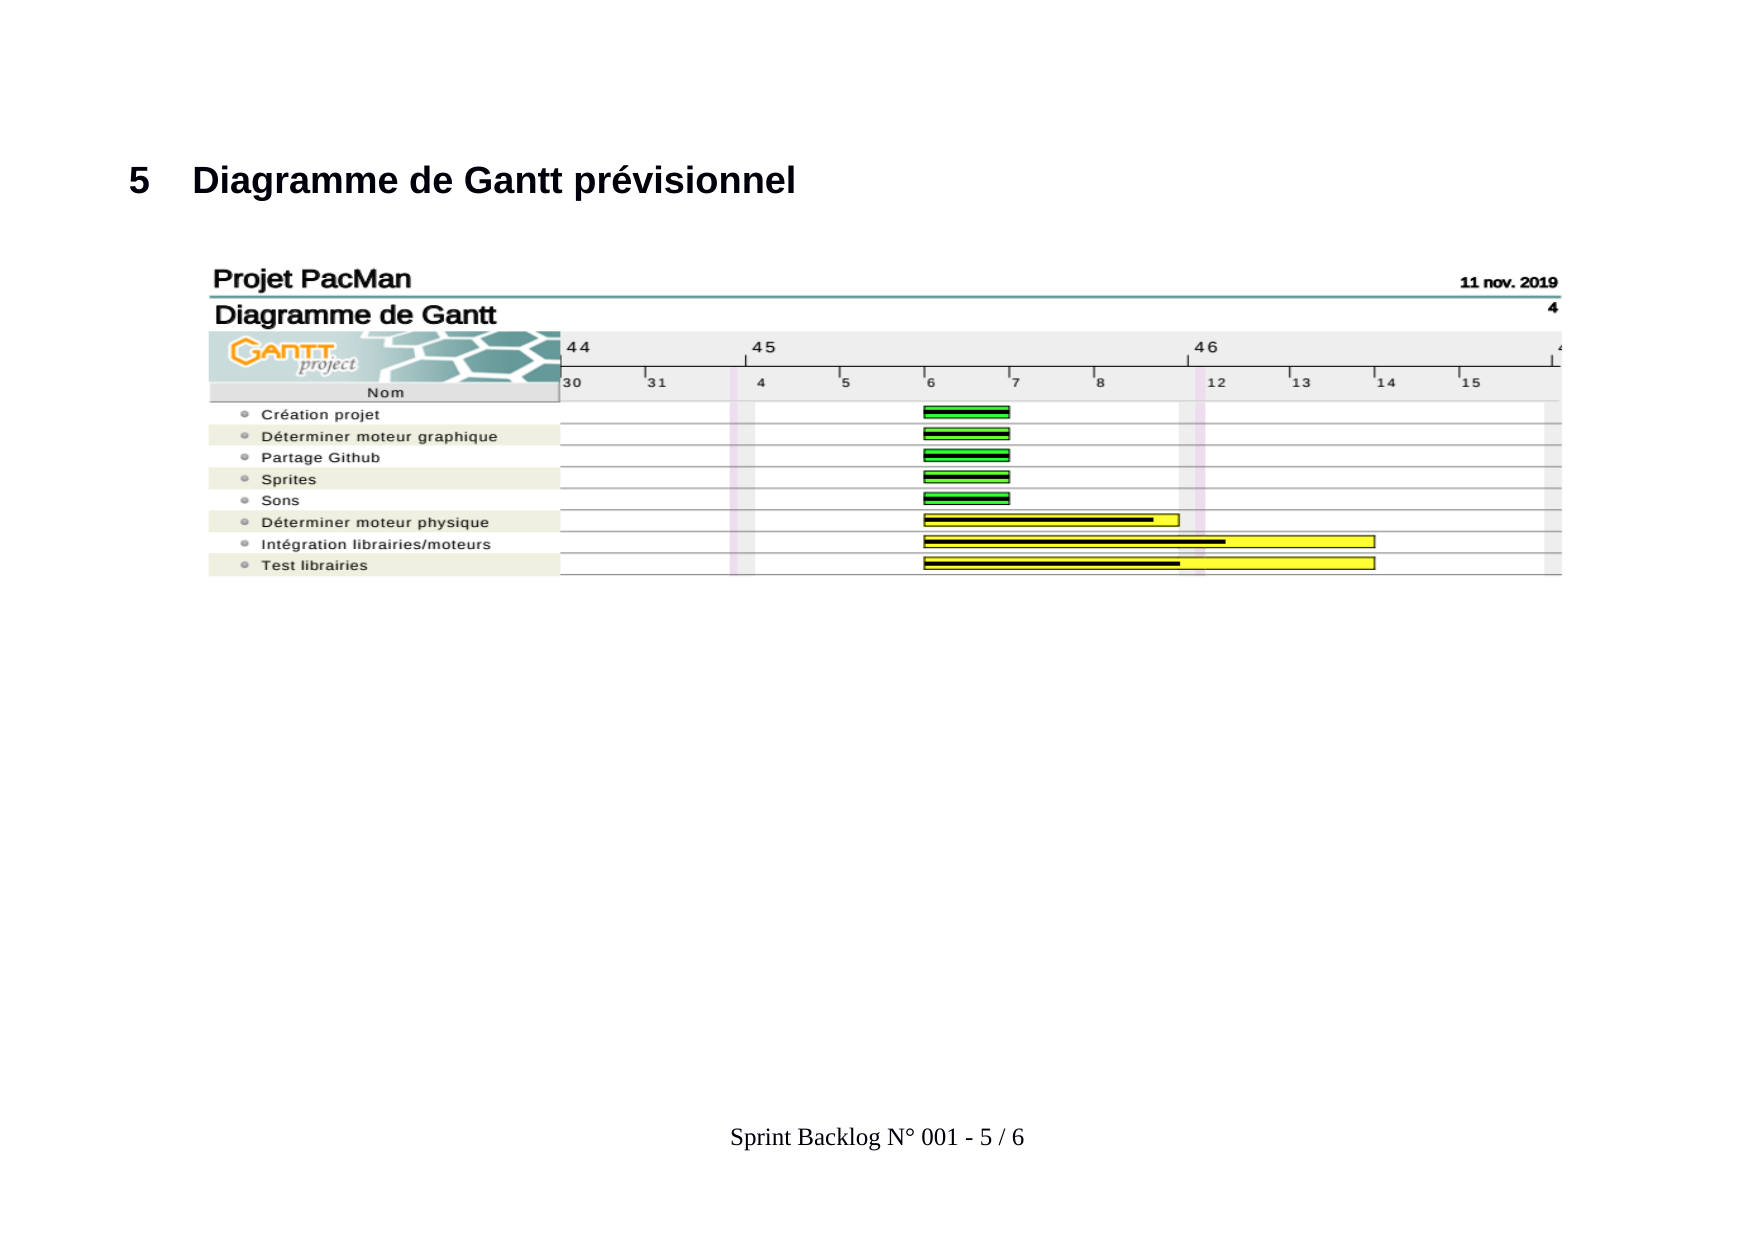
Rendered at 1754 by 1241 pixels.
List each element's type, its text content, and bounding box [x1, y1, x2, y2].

subtitle Diagramme de Gantt prévisionnel [118, 158, 1636, 202]
picture [176, 234, 1595, 1064]
